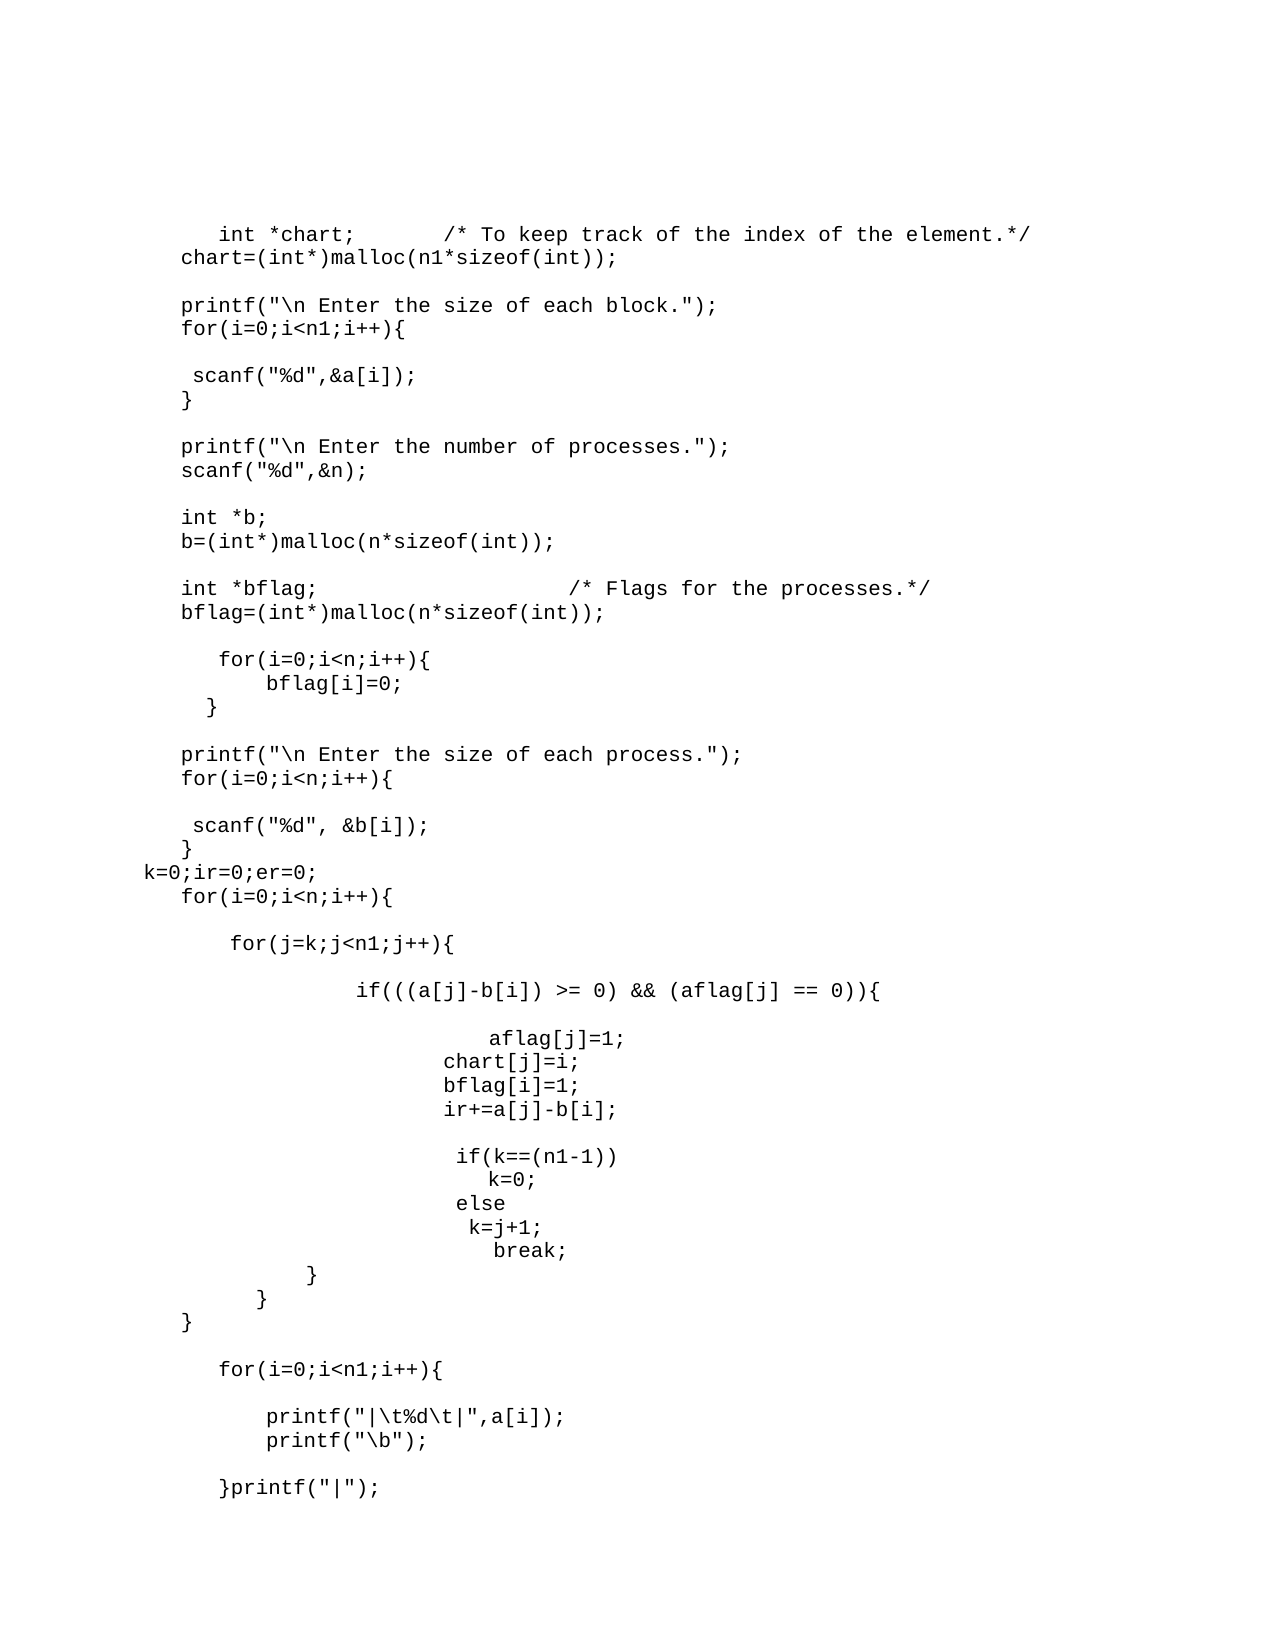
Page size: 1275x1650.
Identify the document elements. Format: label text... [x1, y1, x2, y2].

text int *b; [118, 507, 1157, 531]
text chart=(int*)malloc(n1*sizeof(int)); [118, 247, 1157, 271]
text scanf("%d", &b[i]); [118, 815, 1157, 838]
text printf("\n Enter the size of each block."); [118, 294, 1157, 318]
text for(i=0;i<n1;i++){ [118, 318, 1157, 342]
text for(i=0;i<n;i++){ [118, 649, 1157, 673]
text scanf("%d",&n); [118, 460, 1157, 484]
text break; [118, 1240, 1157, 1264]
text printf("\n Enter the size of each process."); [118, 744, 1157, 767]
text for(i=0;i<n;i++){ [118, 767, 1157, 791]
text } [118, 389, 1157, 413]
text bflag=(int*)malloc(n*sizeof(int)); [118, 602, 1157, 626]
text for(i=0;i<n;i++){ [118, 886, 1157, 909]
text printf("|\t%d\t|",a[i]); [118, 1406, 1157, 1429]
text } [118, 697, 1157, 720]
text bflag[i]=0; [118, 673, 1157, 697]
text b=(int*)malloc(n*sizeof(int)); [118, 531, 1157, 555]
text scanf("%d",&a[i]); [118, 366, 1157, 389]
text for(i=0;i<n1;i++){ [118, 1359, 1157, 1382]
text for(j=k;j<n1;j++){ [118, 933, 1157, 957]
text }printf("|"); [118, 1477, 1157, 1501]
text int *bflag; /* Flags for the processes.*/ [118, 578, 1157, 602]
text } [118, 838, 1157, 862]
text } [118, 1288, 1157, 1311]
text } [118, 1264, 1157, 1288]
text printf("\n Enter the number of processes."); [118, 436, 1157, 460]
text k=0; [118, 1169, 1157, 1193]
text k=j+1; [118, 1217, 1157, 1240]
text printf("\b"); [118, 1429, 1157, 1453]
text bflag[i]=1; [118, 1075, 1157, 1098]
text if(k==(n1-1)) [118, 1146, 1157, 1169]
text int *chart; /* To keep track of the index of the element.*/ [118, 224, 1157, 247]
text else [118, 1193, 1157, 1217]
text } [118, 1311, 1157, 1335]
text aflag[j]=1; [118, 1028, 1157, 1051]
text k=0;ir=0;er=0; [118, 862, 1157, 886]
text ir+=a[j]-b[i]; [118, 1098, 1157, 1122]
text chart[j]=i; [118, 1051, 1157, 1075]
text if(((a[j]-b[i]) >= 0) && (aflag[j] == 0)){ [118, 980, 1157, 1004]
